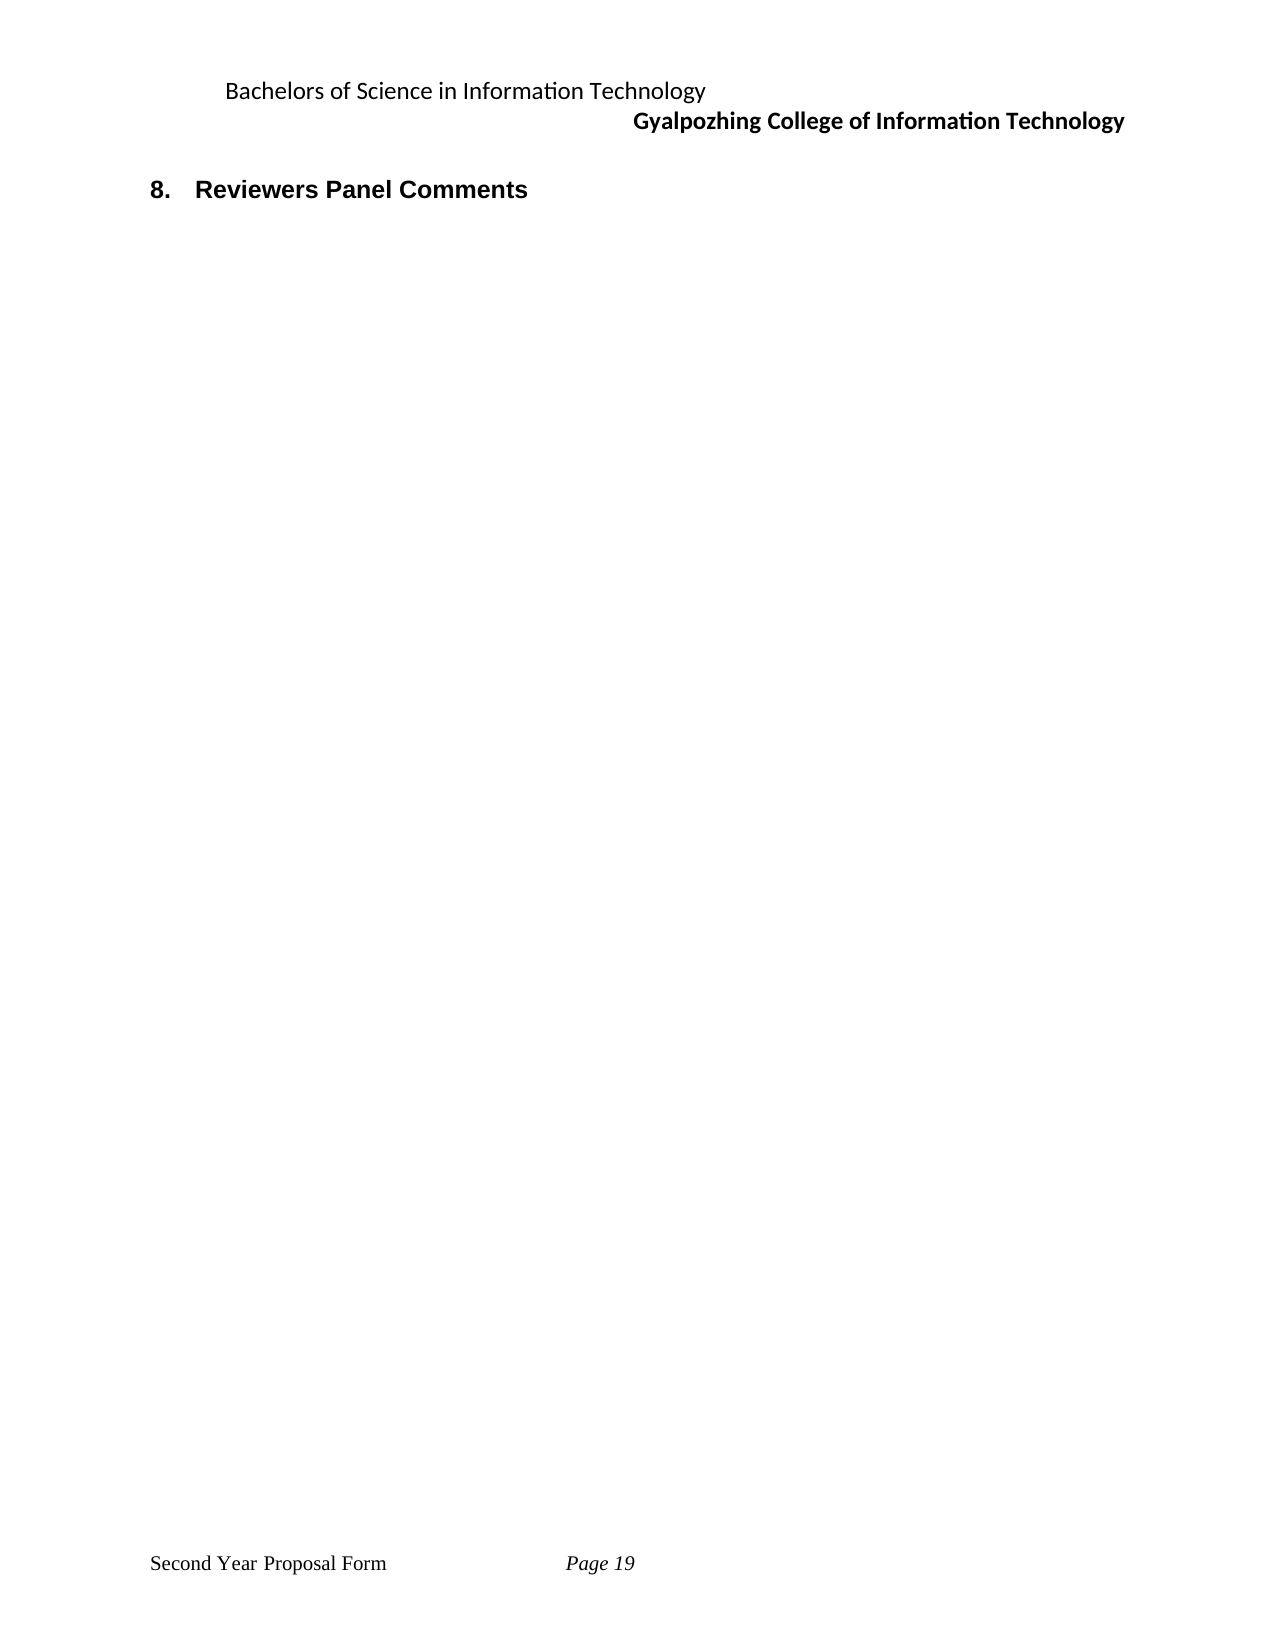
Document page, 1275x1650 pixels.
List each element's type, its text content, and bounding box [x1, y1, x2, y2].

subtitle 8. Reviewers Panel Comments [150, 175, 1125, 204]
